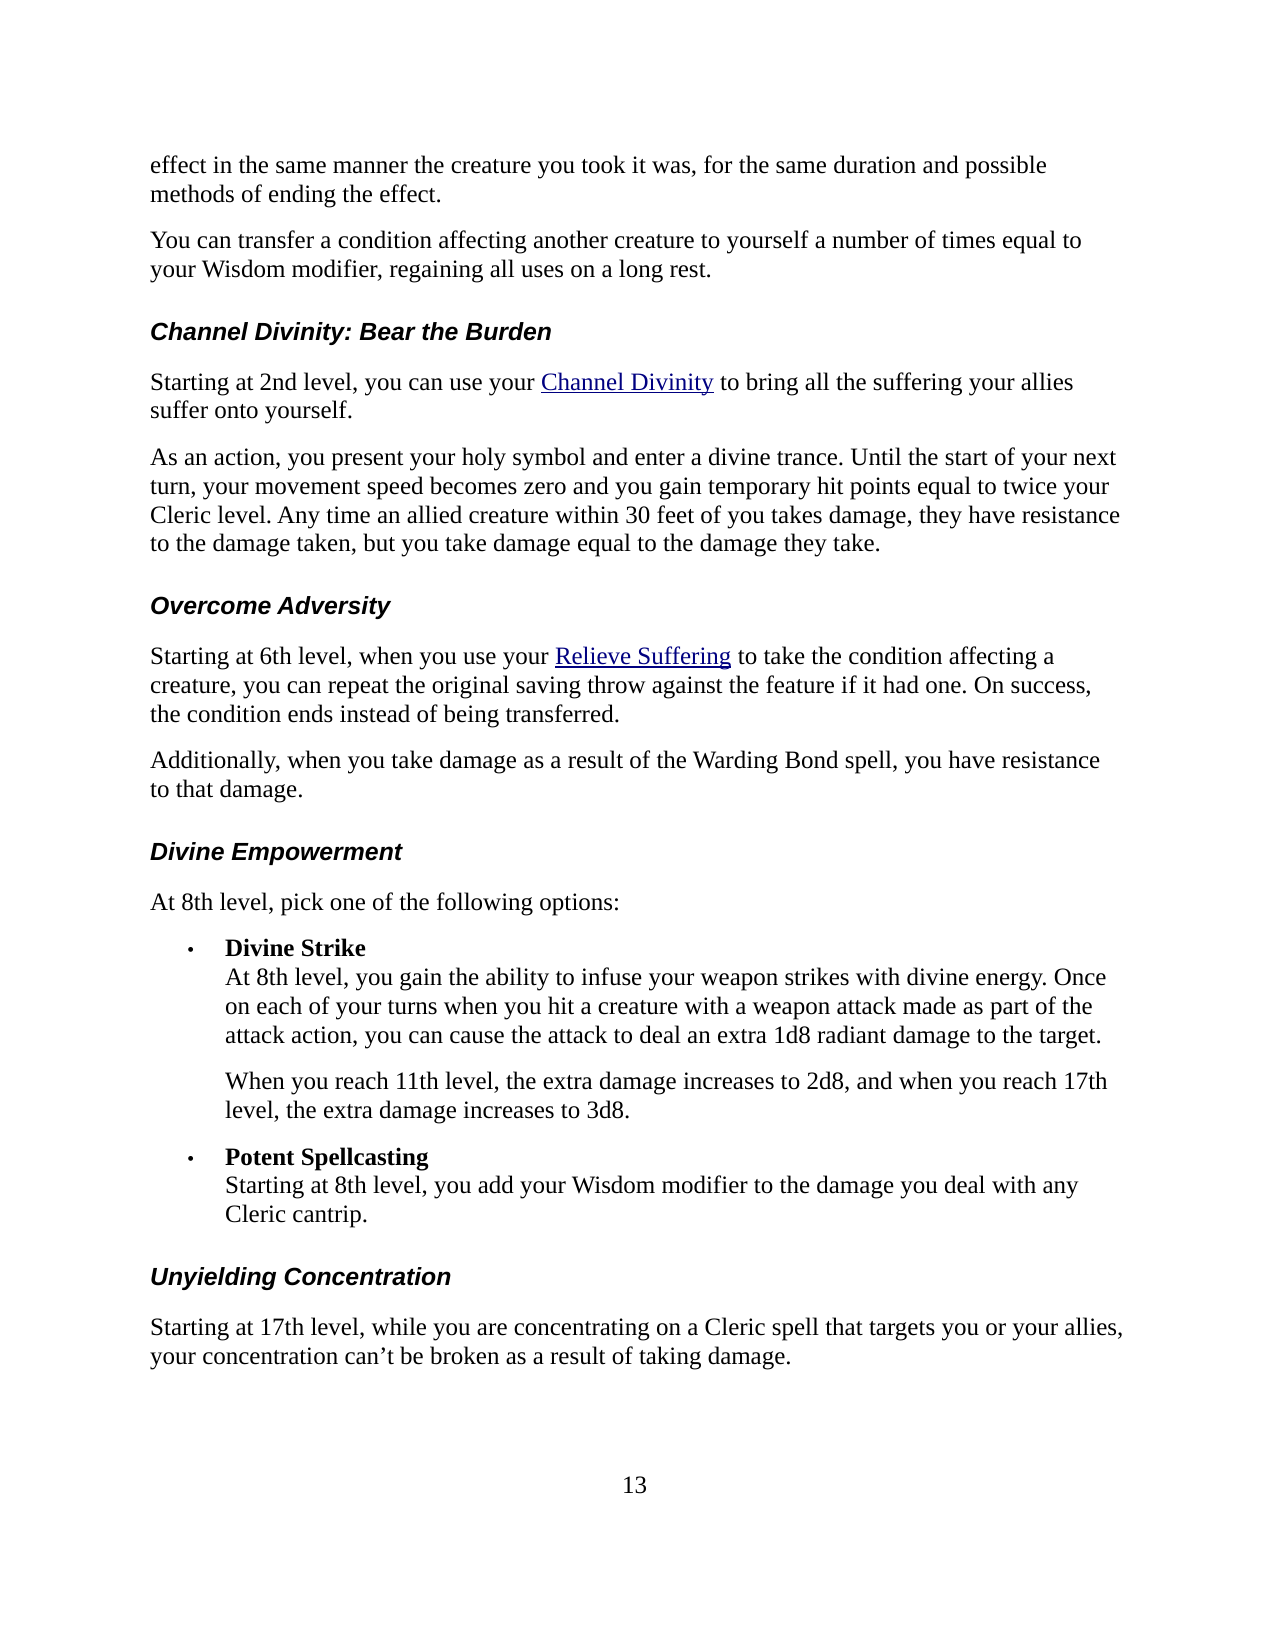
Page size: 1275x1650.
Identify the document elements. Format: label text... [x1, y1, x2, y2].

subtitle Unyielding Concentration [150, 1262, 1125, 1291]
text You can transfer a condition affecting another creature to yourself a number of times equal to your Wisdom modifier, regaining all uses on a long rest. [150, 225, 1125, 283]
subtitle Divine Empowerment [150, 837, 1125, 865]
text effect in the same manner the creature you took it was, for the same duration and possible methods of ending the effect. [150, 150, 1125, 207]
text Starting at 17th level, while you are concentrating on a Cleric spell that targets you or your allies, your concentration can’t be broken as a result of taking damage. [150, 1312, 1125, 1369]
subtitle Channel Divinity: Bear the Burden [150, 317, 1125, 345]
text Additionally, when you take damage as a result of the Warding Bond spell, you have resistance to that damage. [150, 745, 1125, 803]
text At 8th level, pick one of the following options: [150, 887, 1125, 916]
text Starting at 6th level, when you use your Relieve Suffering to take the condition affecting a creature, you can repeat the original saving throw against the feature if it had one. On success, the condition ends instead of being transferred. [150, 641, 1125, 727]
list Potent Spellcasting Starting at 8th level, you add your Wisdom modifier to the damage you deal with any Cleric cantrip. [187, 1142, 1125, 1228]
list Divine Strike At 8th level, you gain the ability to infuse your weapon strikes with divine energy. Once on each of your turns when you hit a creature with a weapon attack made as part of the attack action, you can cause the attack to deal an extra 1d8 radiant damage to the target. [187, 933, 1125, 1048]
text As an action, you present your holy symbol and enter a divine trance. Until the start of your next turn, your movement speed becomes zero and you gain temporary hit points equal to twice your Cleric level. Any time an allied creature within 30 feet of you takes damage, they have resistance to the damage taken, but you take damage equal to the damage they take. [150, 442, 1125, 557]
list When you reach 11th level, the extra damage increases to 2d8, and when you reach 17th level, the extra damage increases to 3d8. [187, 1066, 1125, 1124]
subtitle Overcome Adversity [150, 591, 1125, 620]
text Starting at 2nd level, you can use your Channel Divinity to bring all the suffering your allies suffer onto yourself. [150, 367, 1125, 424]
